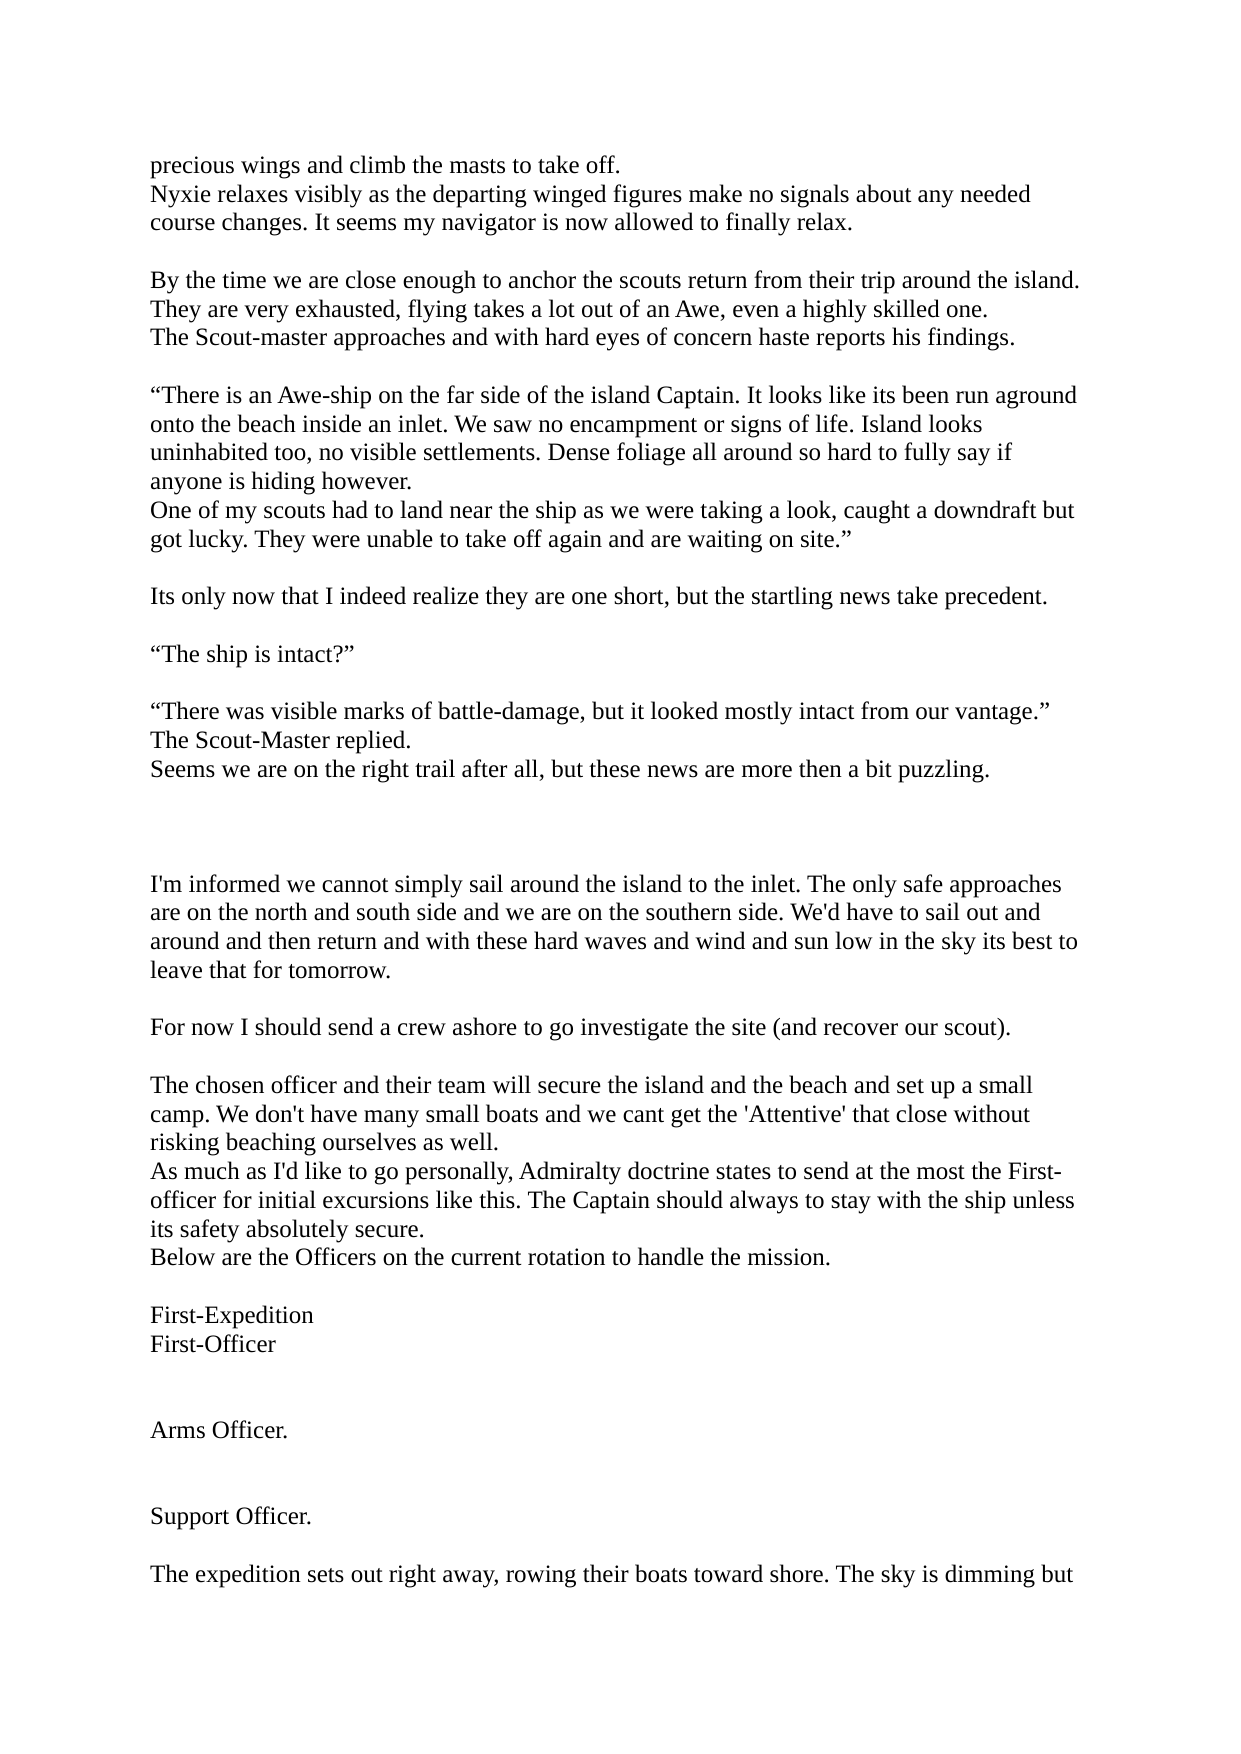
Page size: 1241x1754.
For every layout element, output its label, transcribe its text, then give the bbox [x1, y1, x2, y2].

text Support Officer. [150, 1501, 1090, 1530]
text precious wings and climb the masts to take off. [150, 150, 1090, 179]
text For now I should send a crew ashore to go investigate the site (and recover our scout). [150, 1012, 1090, 1041]
text Its only now that I indeed realize they are one short, but the startling news take precedent. [150, 581, 1090, 610]
text Seems we are on the right trail after all, but these news are more then a bit puzzling. [150, 754, 1090, 782]
text Arms Officer. [150, 1415, 1090, 1444]
text Below are the Officers on the current rotation to handle the mission. [150, 1242, 1090, 1271]
text Nyxie relaxes visibly as the departing winged figures make no signals about any needed course changes. It seems my navigator is now allowed to finally relax. [150, 179, 1090, 236]
text The Scout-master approaches and with hard eyes of concern haste reports his findings. [150, 322, 1090, 351]
text One of my scouts had to land near the ship as we were taking a look, caught a downdraft but got lucky. They were unable to take off again and are waiting on site.” [150, 495, 1090, 552]
text “The ship is intact?” [150, 639, 1090, 667]
text First-Expedition [150, 1300, 1090, 1329]
text The expedition sets out right away, rowing their boats toward shore. The sky is dimming but [150, 1559, 1090, 1587]
text By the time we are close enough to anchor the scouts return from their trip around the island. They are very exhausted, flying takes a lot out of an Awe, even a highly skilled one. [150, 265, 1090, 322]
text As much as I'd like to go personally, Admiralty doctrine states to send at the most the First-officer for initial excursions like this. The Captain should always to stay with the ship unless its safety absolutely secure. [150, 1156, 1090, 1242]
text “There was visible marks of battle-damage, but it looked mostly intact from our vantage.” The Scout-Master replied. [150, 696, 1090, 754]
text The chosen officer and their team will secure the island and the beach and set up a small camp. We don't have many small boats and we cant get the 'Attentive' that close without risking beaching ourselves as well. [150, 1070, 1090, 1156]
text “There is an Awe-ship on the far side of the island Captain. It looks like its been run aground onto the beach inside an inlet. We saw no encampment or signs of life. Island looks uninhabited too, no visible settlements. Dense foliage all around so hard to fully say if anyone is hiding however. [150, 380, 1090, 495]
text I'm informed we cannot simply sail around the island to the inlet. The only safe approaches are on the north and south side and we are on the southern side. We'd have to sail out and around and then return and with these hard waves and wind and sun low in the sky its best to leave that for tomorrow. [150, 869, 1090, 984]
text First-Officer [150, 1329, 1090, 1357]
